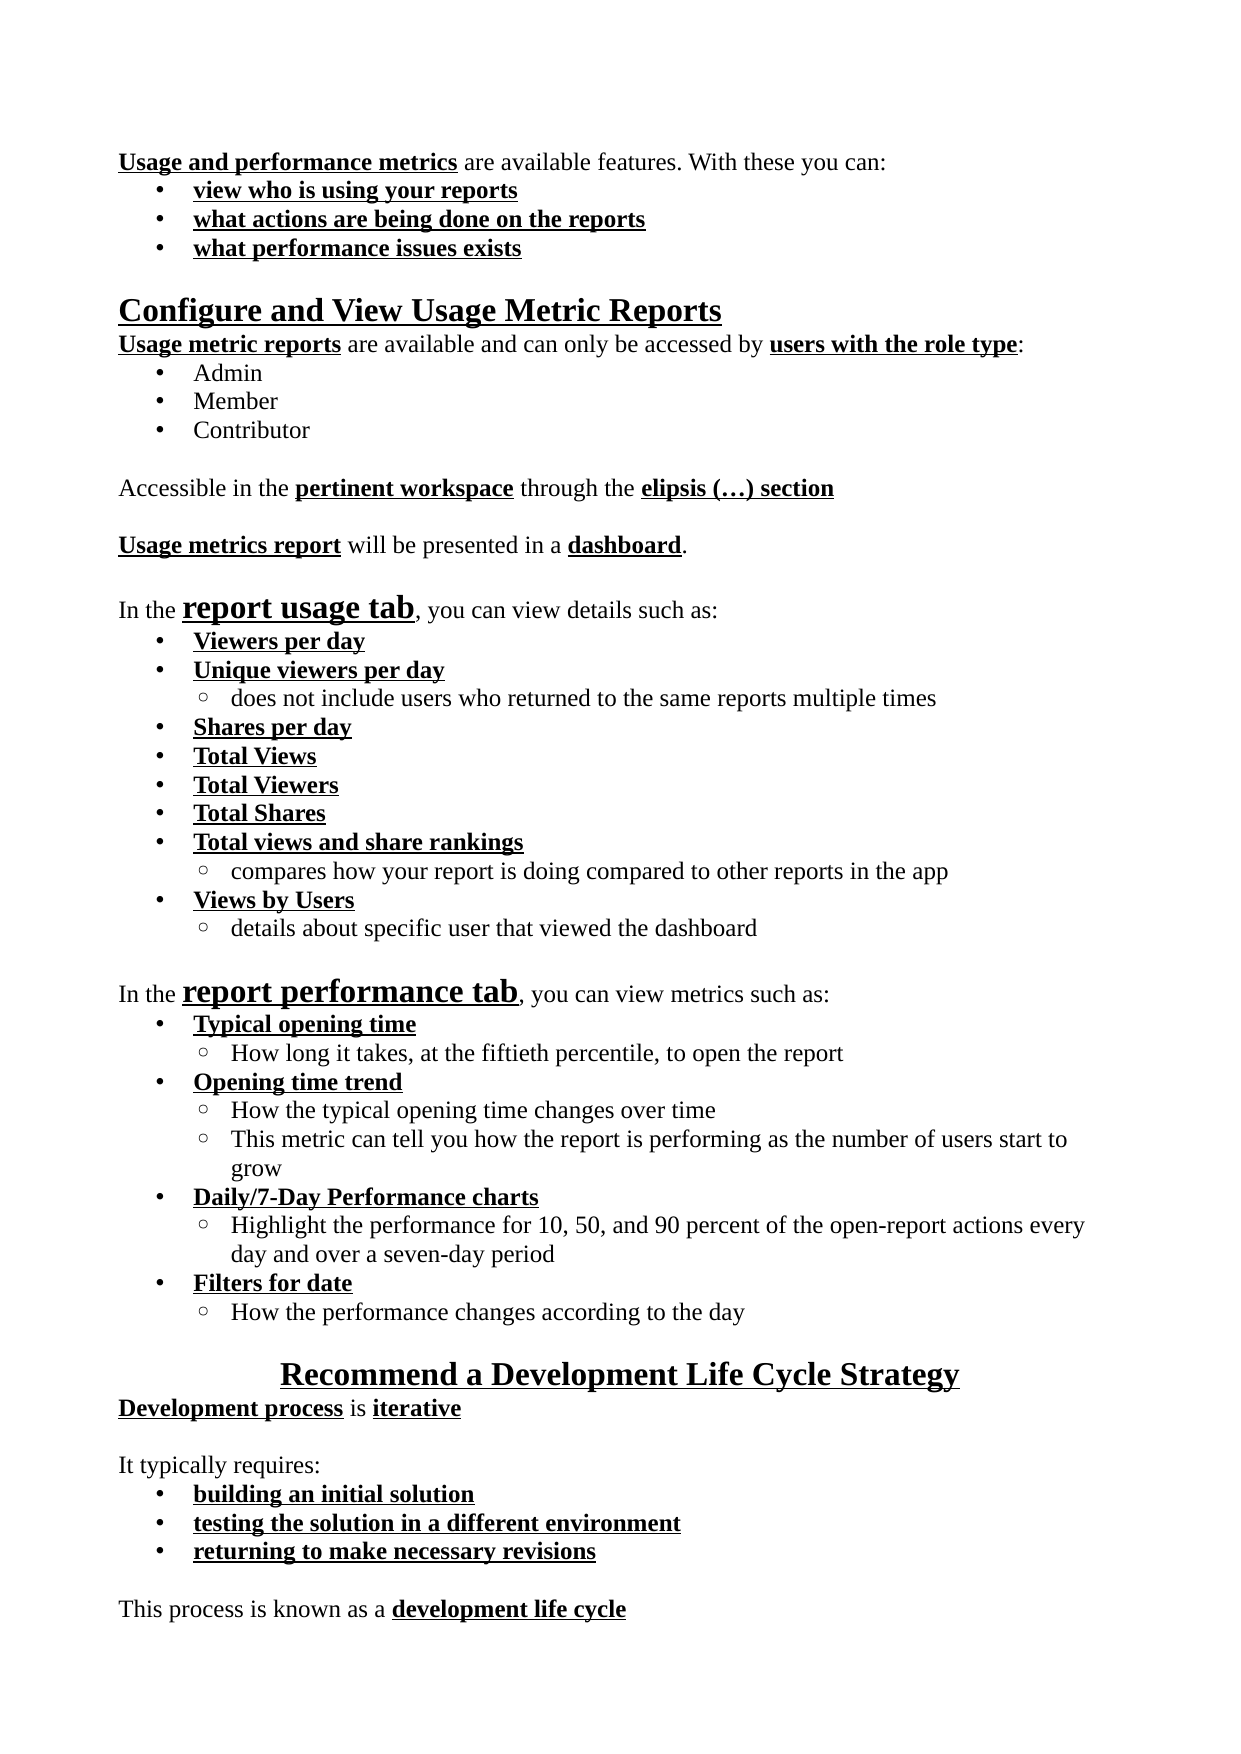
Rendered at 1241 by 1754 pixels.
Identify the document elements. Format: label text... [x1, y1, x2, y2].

list does not include users who returned to the same reports multiple times [193, 683, 1122, 712]
list How the typical opening time changes over time [193, 1096, 1122, 1124]
text Recommend a Development Life Cycle Strategy [118, 1354, 1122, 1393]
text In the report performance tab, you can view metrics such as: [118, 971, 1122, 1009]
list Highlight the performance for 10, 50, and 90 percent of the open-report actions every day and over a seven-day period [193, 1211, 1122, 1268]
list Views by Users [156, 885, 1122, 913]
list Total Shares [156, 798, 1122, 827]
text Usage and performance metrics are available features. With these you can: [118, 147, 1122, 176]
list building an initial solution [156, 1479, 1122, 1508]
list Shares per day [156, 712, 1122, 741]
text Development process is iterative [118, 1393, 1122, 1421]
list details about specific user that viewed the dashboard [193, 913, 1122, 942]
list This metric can tell you how the report is performing as the number of users start to grow [193, 1124, 1122, 1182]
list Total Views [156, 741, 1122, 770]
list Viewers per day [156, 626, 1122, 655]
list Total views and share rankings [156, 827, 1122, 856]
list testing the solution in a different environment [156, 1508, 1122, 1536]
list what performance issues exists [156, 233, 1122, 262]
list compares how your report is doing compared to other reports in the app [193, 856, 1122, 885]
list How long it takes, at the fiftieth percentile, to open the report [193, 1038, 1122, 1067]
list Daily/7-Day Performance charts [156, 1182, 1122, 1211]
text Accessible in the pertinent workspace through the elipsis (…) section [118, 473, 1122, 501]
list what actions are being done on the reports [156, 204, 1122, 233]
list How the performance changes according to the day [193, 1297, 1122, 1326]
text Configure and View Usage Metric Reports [118, 291, 1122, 329]
list Filters for date [156, 1268, 1122, 1297]
list Total Viewers [156, 770, 1122, 798]
text It typically requires: [118, 1450, 1122, 1479]
list Admin [156, 358, 1122, 386]
text Usage metrics report will be presented in a dashboard. [118, 530, 1122, 559]
list Unique viewers per day [156, 655, 1122, 683]
list view who is using your reports [156, 176, 1122, 204]
text In the report usage tab, you can view details such as: [118, 588, 1122, 626]
list Member [156, 386, 1122, 415]
list Opening time trend [156, 1067, 1122, 1096]
list Typical opening time [156, 1009, 1122, 1038]
text Usage metric reports are available and can only be accessed by users with the role type: [118, 329, 1122, 358]
text This process is known as a development life cycle [118, 1594, 1122, 1623]
list Contributor [156, 415, 1122, 444]
list returning to make necessary revisions [156, 1536, 1122, 1565]
